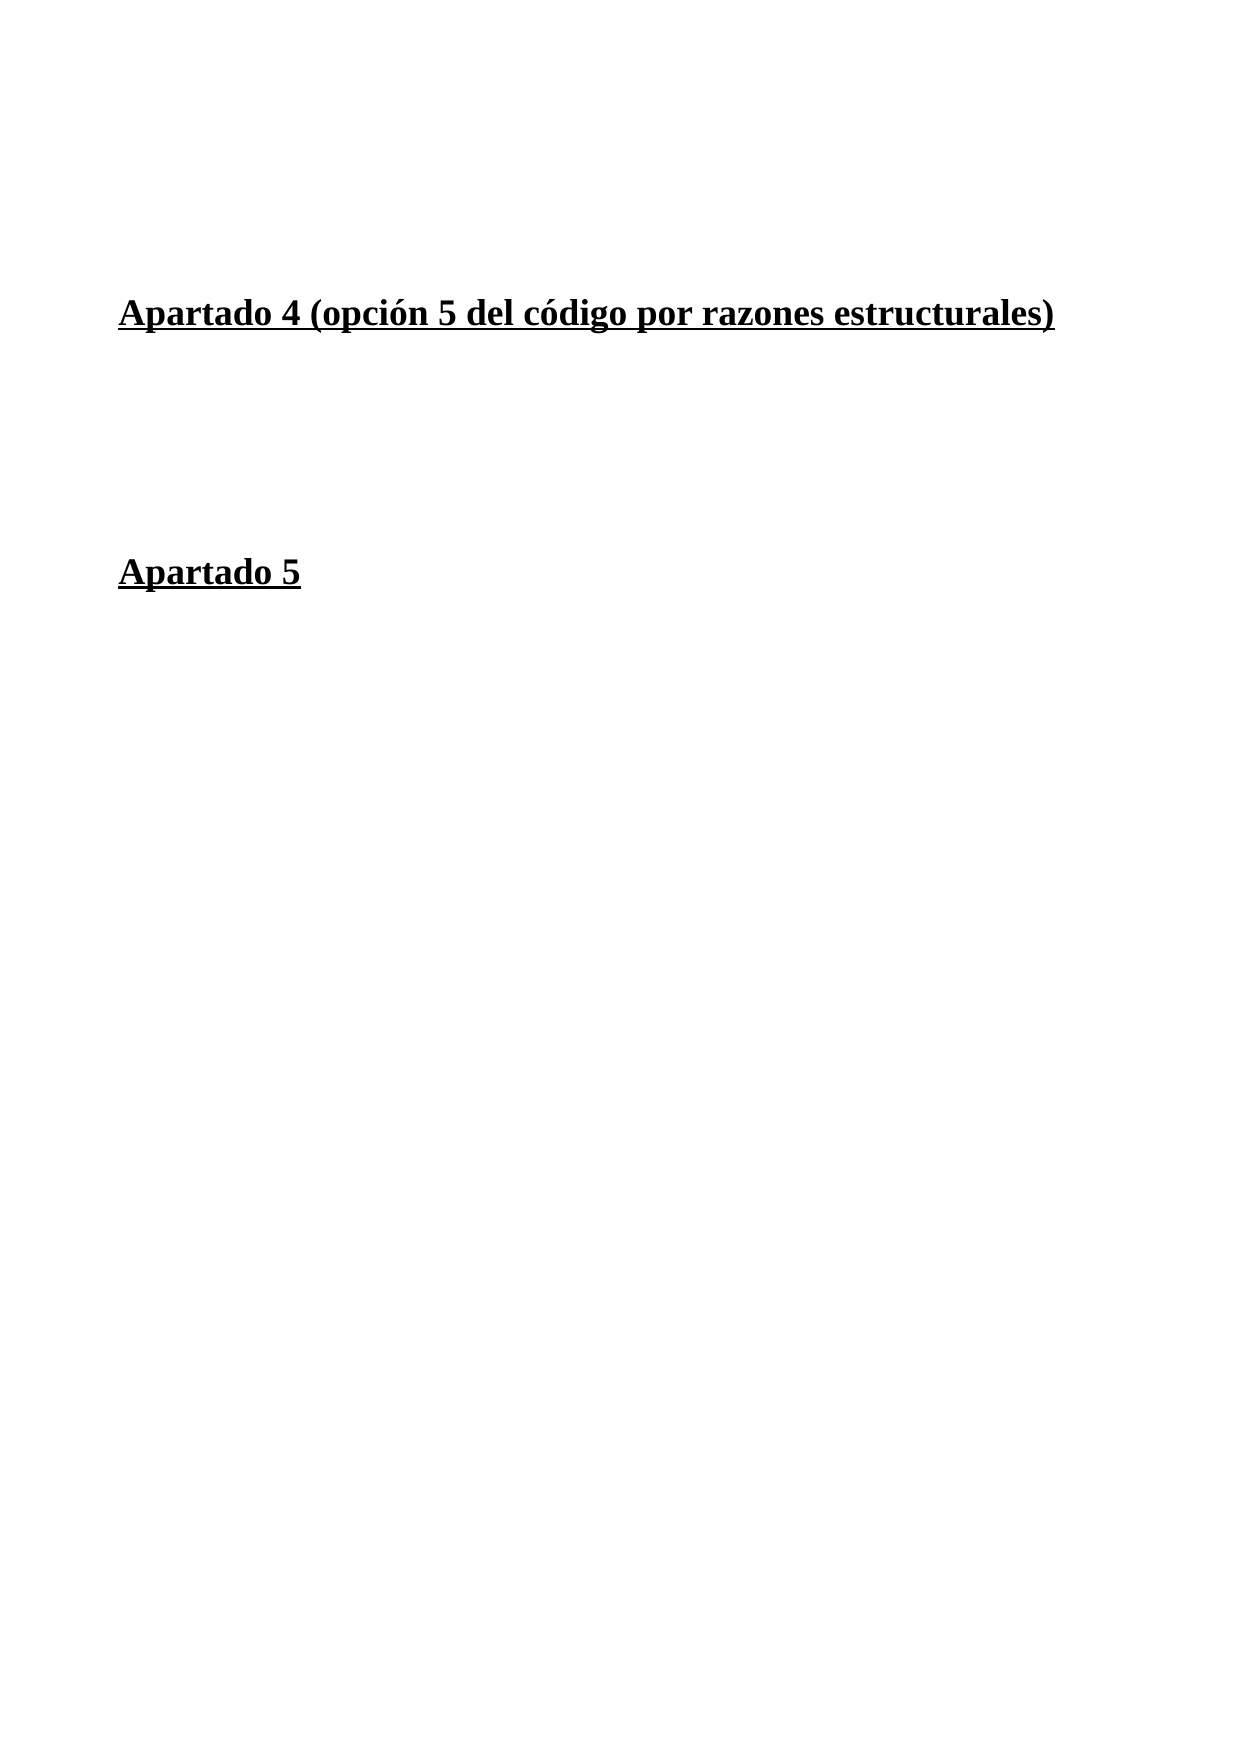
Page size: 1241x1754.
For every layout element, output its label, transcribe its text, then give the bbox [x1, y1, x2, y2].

text Apartado 4 (opción 5 del código por razones estructurales) [118, 291, 1122, 334]
text Apartado 5 [118, 549, 1122, 592]
